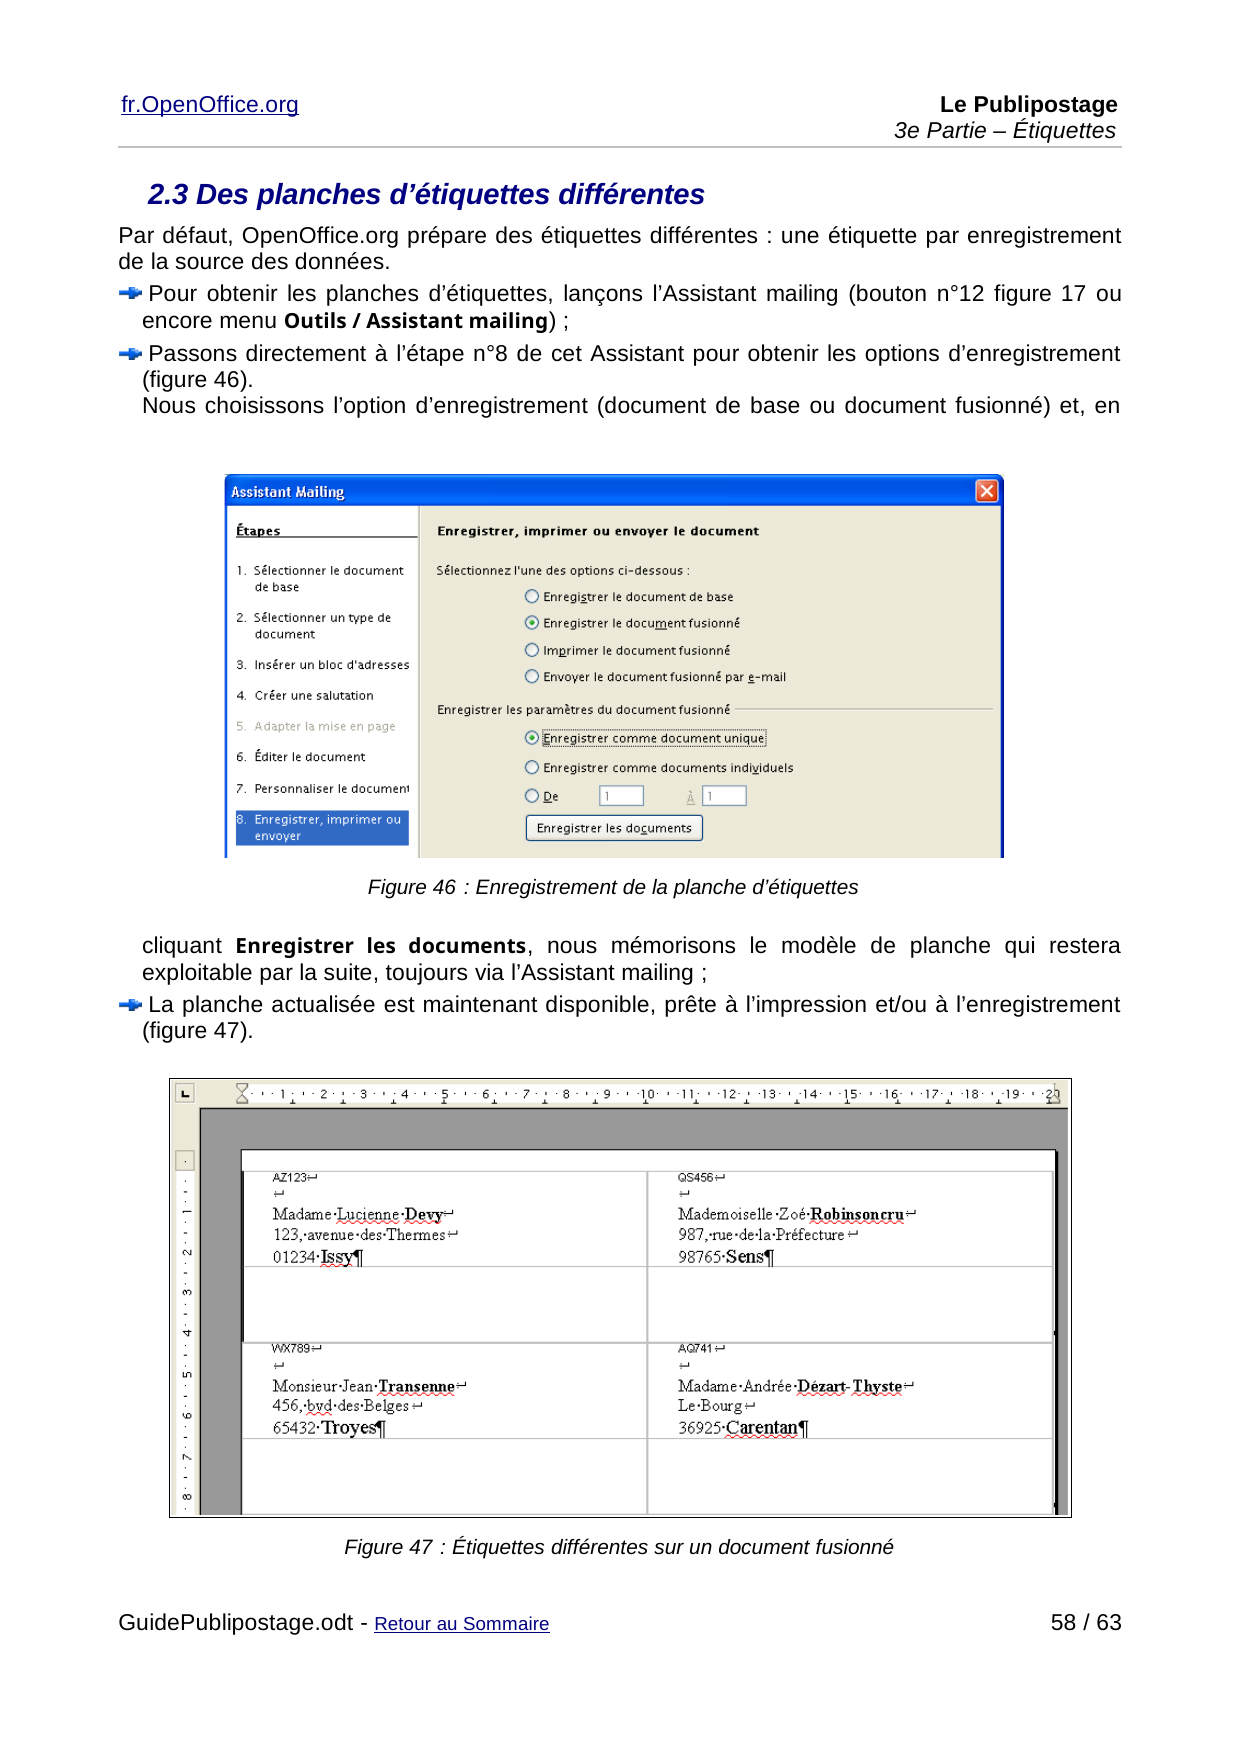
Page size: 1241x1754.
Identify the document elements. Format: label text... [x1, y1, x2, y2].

list Pour obtenir les planches d’étiquettes, lançons l’Assistant mailing (bouton n°12 figure 17 ou encore menu Outils / Assistant mailing) ; [118, 280, 1122, 335]
picture [171, 1080, 1069, 1515]
picture [119, 287, 142, 299]
list La planche actualisée est maintenant disponible, prête à l’impression et/ou à l’enregistrement (figure 47). [118, 992, 1122, 1044]
picture [224, 474, 1004, 858]
picture [119, 348, 142, 360]
text Par défaut, OpenOffice.org prépare des étiquettes différentes : une étiquette par enregistrement de la source des données. [118, 222, 1122, 274]
picture [119, 999, 142, 1011]
subtitle Des planches d’étiquettes différentes [148, 178, 1122, 211]
list Figure 47 : Étiquettes différentes sur un document fusionné [169, 1518, 1072, 1559]
list Figure 46 : Enregistrement de la planche d’étiquettes [224, 858, 1004, 899]
list Passons directement à l’étape n°8 de cet Assistant pour obtenir les options d’enregistrement (figure 46). Nous choisissons l’option d’enregistrement (document de base ou document fusionné) et, en cliquant Enregistrer les documents, nous mémorisons le modèle de planche qui restera exploitable par la suite, toujours via l’Assistant mailing ; [118, 341, 1122, 986]
